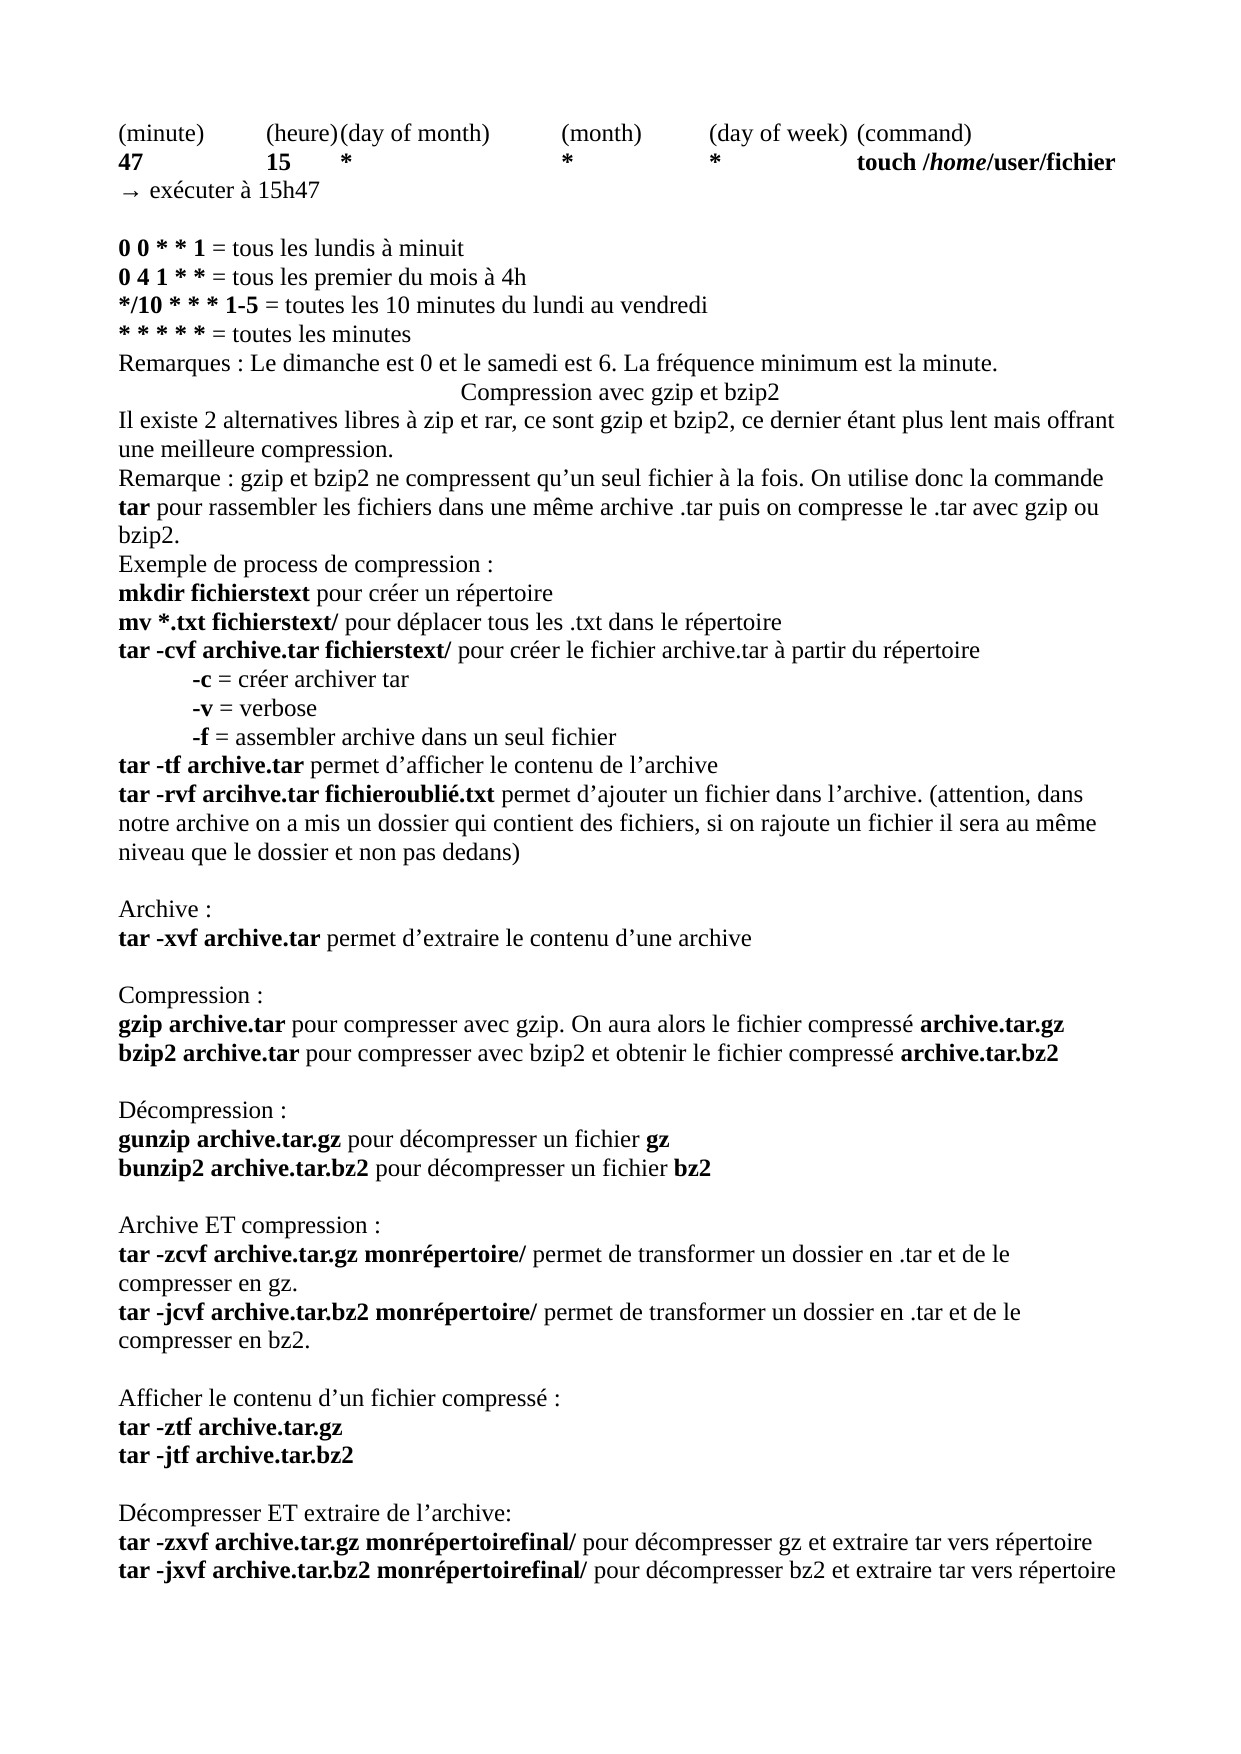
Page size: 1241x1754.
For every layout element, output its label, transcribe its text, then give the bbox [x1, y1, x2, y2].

text Remarques : Le dimanche est 0 et le samedi est 6. La fréquence minimum est la minute. [118, 348, 1122, 377]
text gzip archive.tar pour compresser avec gzip. On aura alors le fichier compressé archive.tar.gz [118, 1009, 1122, 1038]
text Il existe 2 alternatives libres à zip et rar, ce sont gzip et bzip2, ce dernier étant plus lent mais offrant une meilleure compression. [118, 406, 1122, 463]
text tar -jcvf archive.tar.bz2 monrépertoire/ permet de transformer un dossier en .tar et de le compresser en bz2. [118, 1297, 1122, 1354]
text 0 0 * * 1 = tous les lundis à minuit [118, 233, 1122, 262]
text → exécuter à 15h47 [118, 176, 1122, 204]
text Décompression : [118, 1096, 1122, 1124]
text mkdir fichierstext pour créer un répertoire [118, 578, 1122, 607]
text -c = créer archiver tar [118, 664, 1122, 693]
text mv *.txt fichierstext/ pour déplacer tous les .txt dans le répertoire [118, 607, 1122, 636]
text tar -jtf archive.tar.bz2 [118, 1441, 1122, 1469]
text tar -ztf archive.tar.gz [118, 1412, 1122, 1441]
text Remarque : gzip et bzip2 ne compressent qu’un seul fichier à la fois. On utilise donc la commande tar pour rassembler les fichiers dans une même archive .tar puis on compresse le .tar avec gzip ou bzip2. [118, 463, 1122, 549]
text Archive : [118, 894, 1122, 923]
text tar -xvf archive.tar permet d’extraire le contenu d’une archive [118, 923, 1122, 952]
text tar -rvf arcihve.tar fichieroublié.txt permet d’ajouter un fichier dans l’archive. (attention, dans notre archive on a mis un dossier qui contient des fichiers, si on rajoute un fichier il sera au même niveau que le dossier et non pas dedans) [118, 779, 1122, 866]
text Exemple de process de compression : [118, 549, 1122, 578]
text Archive ET compression : [118, 1211, 1122, 1239]
text tar -cvf archive.tar fichierstext/ pour créer le fichier archive.tar à partir du répertoire [118, 636, 1122, 664]
text */10 * * * 1-5 = toutes les 10 minutes du lundi au vendredi [118, 291, 1122, 319]
text bzip2 archive.tar pour compresser avec bzip2 et obtenir le fichier compressé archive.tar.bz2 [118, 1038, 1122, 1067]
text 47 15 * * * touch /home/user/fichier [118, 147, 1122, 176]
text gunzip archive.tar.gz pour décompresser un fichier gz [118, 1124, 1122, 1153]
text (minute) (heure) (day of month) (month) (day of week) (command) [118, 118, 1122, 147]
text tar -tf archive.tar permet d’afficher le contenu de l’archive [118, 751, 1122, 779]
text tar -zcvf archive.tar.gz monrépertoire/ permet de transformer un dossier en .tar et de le compresser en gz. [118, 1239, 1122, 1297]
text tar -jxvf archive.tar.bz2 monrépertoirefinal/ pour décompresser bz2 et extraire tar vers répertoire [118, 1556, 1122, 1584]
text Compression : [118, 981, 1122, 1009]
text * * * * * = toutes les minutes [118, 319, 1122, 348]
text Compression avec gzip et bzip2 [118, 377, 1122, 406]
text 0 4 1 * * = tous les premier du mois à 4h [118, 262, 1122, 291]
text bunzip2 archive.tar.bz2 pour décompresser un fichier bz2 [118, 1153, 1122, 1182]
text Décompresser ET extraire de l’archive: [118, 1498, 1122, 1527]
text Afficher le contenu d’un fichier compressé : [118, 1383, 1122, 1412]
text tar -zxvf archive.tar.gz monrépertoirefinal/ pour décompresser gz et extraire tar vers répertoire [118, 1527, 1122, 1556]
text -f = assembler archive dans un seul fichier [118, 722, 1122, 751]
text -v = verbose [118, 693, 1122, 722]
